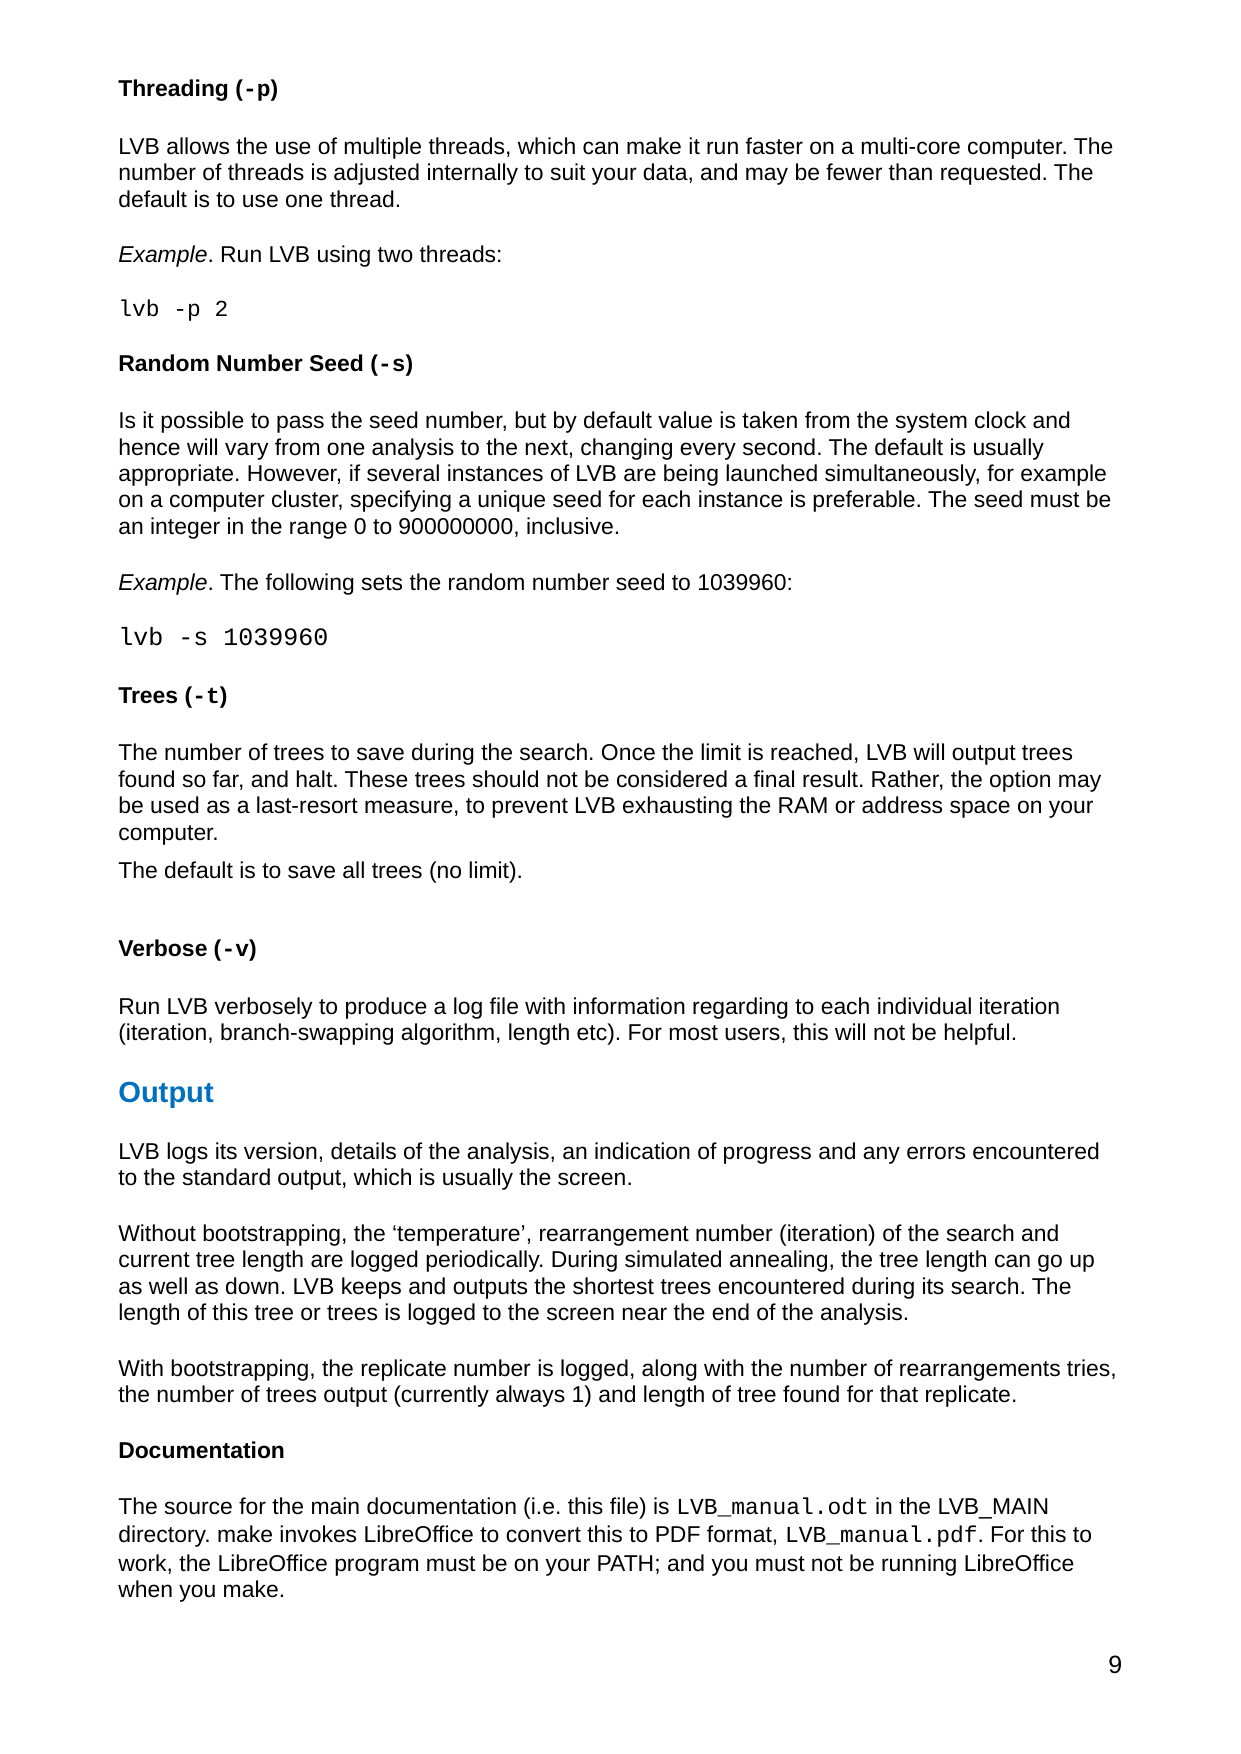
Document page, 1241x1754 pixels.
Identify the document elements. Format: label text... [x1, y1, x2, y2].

text The default is to save all trees (no limit). [118, 857, 1122, 884]
text Without bootstrapping, the ‘temperature’, rearrangement number (iteration) of the search and current tree length are logged periodically. During simulated annealing, the tree length can go up as well as down. LVB keeps and outputs the shortest trees encountered during its search. The length of this tree or trees is logged to the screen near the end of the analysis. [118, 1220, 1122, 1325]
subtitle Documentation [118, 1437, 1122, 1463]
subtitle Threading (-p) [118, 75, 1122, 103]
subtitle Trees (-t) [118, 682, 1122, 710]
text The source for the main documentation (i.e. this file) is LVB_manual.odt in the LVB_MAIN directory. make invokes LibreOffice to convert this to PDF format, LVB_manual.pdf. For this to work, the LibreOffice program must be on your PATH; and you must not be running LibreOffice when you make. [118, 1493, 1122, 1602]
subtitle Verbose (-v) [118, 935, 1122, 963]
text Is it possible to pass the seed number, but by default value is taken from the system clock and hence will vary from one analysis to the next, changing every second. The default is usually appropriate. However, if several instances of LVB are being launched simultaneously, for example on a computer cluster, specifying a unique seed for each instance is preferable. The seed must be an integer in the range 0 to 900000000, inclusive. [118, 407, 1122, 539]
text With bootstrapping, the replicate number is logged, along with the number of rearrangements tries, the number of trees output (currently always 1) and length of tree found for that replicate. [118, 1355, 1122, 1407]
subtitle Random Number Seed (-s) [118, 349, 1122, 378]
text LVB allows the use of multiple threads, which can make it run faster on a multi-core computer. The number of threads is adjusted internally to suit your data, and may be fewer than requested. The default is to use one thread. [118, 133, 1122, 212]
subtitle Output [118, 1075, 1122, 1108]
text Run LVB verbosely to produce a log file with information regarding to each individual iteration (iteration, branch-swapping algorithm, length etc). For most users, this will not be helpful. [118, 993, 1122, 1046]
text Example. Run LVB using two threads: [118, 241, 1122, 268]
text lvb -s 1039960 [118, 624, 1122, 653]
text Example. The following sets the random number seed to 1039960: [118, 568, 1122, 595]
text lvb -p 2 [118, 297, 1122, 323]
text LVB logs its version, details of the analysis, an indication of progress and any errors encountered to the standard output, which is usually the screen. [118, 1138, 1122, 1190]
text The number of trees to save during the search. Once the limit is reached, LVB will output trees found so far, and halt. These trees should not be considered a final result. Rather, the option may be used as a last-resort measure, to prevent LVB exhausting the RAM or address space on your computer. [118, 739, 1122, 845]
